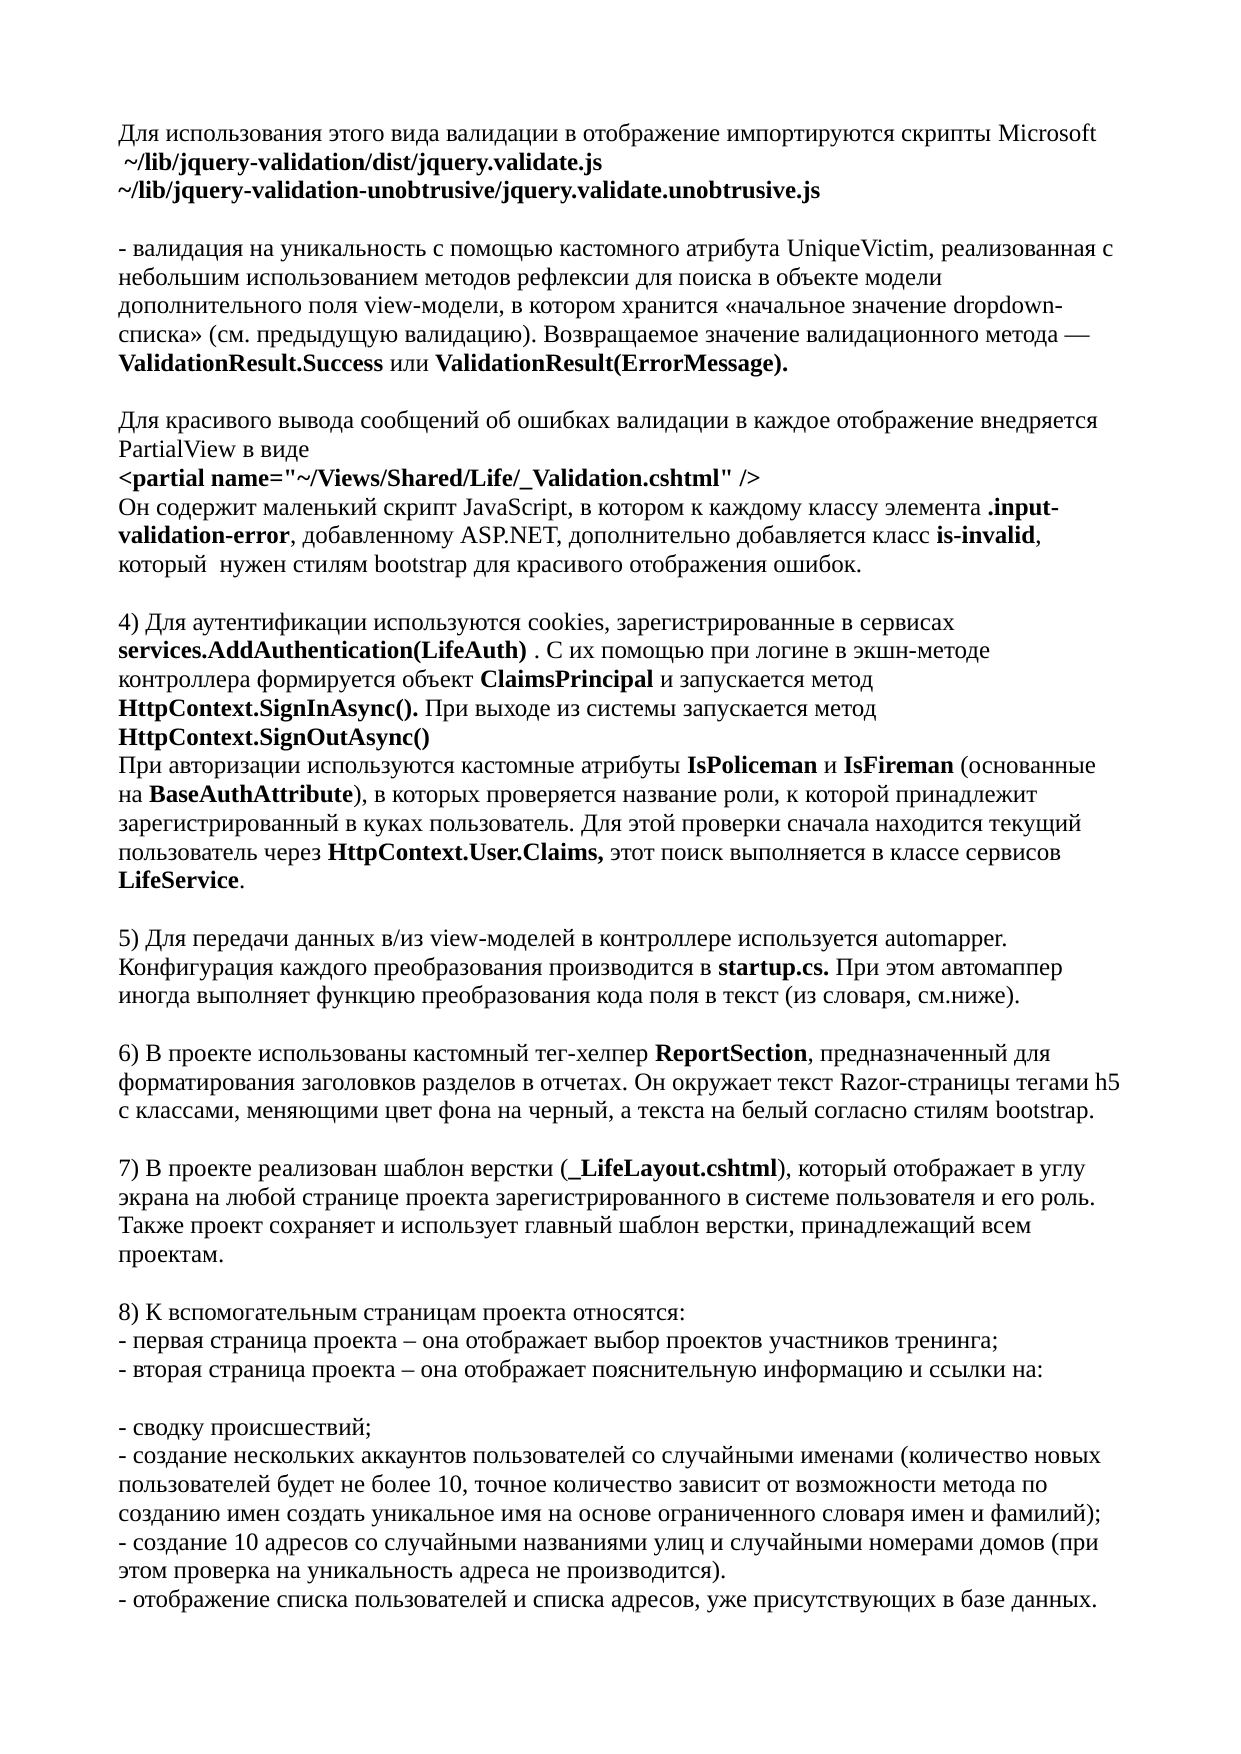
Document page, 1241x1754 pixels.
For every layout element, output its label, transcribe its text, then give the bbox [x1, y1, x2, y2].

text 8) К вспомогательным страницам проекта относятся: [118, 1297, 1122, 1326]
text ~/lib/jquery-validation/dist/jquery.validate.js [118, 147, 1122, 176]
text <partial name="~/Views/Shared/Life/_Validation.cshtml" /> [118, 463, 1122, 492]
text - первая страница проекта – она отображает выбор проектов участников тренинга; [118, 1326, 1122, 1354]
text - отображение списка пользователей и списка адресов, уже присутствующих в базе данных. [118, 1584, 1122, 1613]
text - сводку происшествий; [118, 1412, 1122, 1441]
text ~/lib/jquery-validation-unobtrusive/jquery.validate.unobtrusive.js [118, 176, 1122, 204]
text - вторая страница проекта – она отображает пояснительную информацию и ссылки на: [118, 1354, 1122, 1383]
text 6) В проекте использованы кастомный тег-хелпер ReportSection, предназначенный для форматирования заголовков разделов в отчетах. Он окружает текст Razor-страницы тегами h5 с классами, меняющими цвет фона на черный, а текста на белый согласно стилям bootstrap. [118, 1038, 1122, 1124]
text 5) Для передачи данных в/из view-моделей в контроллере используется automapper. Конфигурация каждого преобразования производится в startup.cs. При этом автомаппер иногда выполняет функцию преобразования кода поля в текст (из словаря, см.ниже). [118, 923, 1122, 1009]
text - создание 10 адресов со случайными названиями улиц и случайными номерами домов (при этом проверка на уникальность адреса не производится). [118, 1527, 1122, 1584]
text 4) Для аутентификации используются cookies, зарегистрированные в сервисах services.AddAuthentication(LifeAuth) . С их помощью при логине в экшн-методе контроллера формируется объект ClaimsPrincipal и запускается метод HttpContext.SignInAsync(). При выходе из системы запускается метод HttpContext.SignOutAsync() [118, 607, 1122, 751]
text 7) В проекте реализован шаблон верстки (_LifeLayout.cshtml), который отображает в углу экрана на любой странице проекта зарегистрированного в системе пользователя и его роль. Также проект сохраняет и использует главный шаблон верстки, принадлежащий всем проектам. [118, 1153, 1122, 1268]
text При авторизации используются кастомные атрибуты IsPoliceman и IsFireman (основанные на BaseAuthAttribute), в которых проверяется название роли, к которой принадлежит зарегистрированный в куках пользователь. Для этой проверки сначала находится текущий пользователь через HttpContext.User.Claims, этот поиск выполняется в классе сервисов LifeService. [118, 751, 1122, 894]
text - создание нескольких аккаунтов пользователей со случайными именами (количество новых пользователей будет не более 10, точное количество зависит от возможности метода по созданию имен создать уникальное имя на основе ограниченного словаря имен и фамилий); [118, 1441, 1122, 1527]
text Он содержит маленький скрипт JavaScript, в котором к каждому классу элемента .input-validation-error, добавленному ASP.NET, дополнительно добавляется класс is-invalid, который нужен стилям bootstrap для красивого отображения ошибок. [118, 492, 1122, 578]
text Для использования этого вида валидации в отображение импортируются скрипты Microsoft [118, 118, 1122, 147]
text - валидация на уникальность с помощью кастомного атрибута UniqueVictim, реализованная с небольшим использованием методов рефлексии для поиска в объекте модели дополнительного поля view-модели, в котором хранится «начальное значение dropdown-списка» (см. предыдущую валидацию). Возвращаемое значение валидационного метода — ValidationResult.Success или ValidationResult(ErrorMessage). [118, 233, 1122, 377]
text Для красивого вывода сообщений об ошибках валидации в каждое отображение внедряется PartialView в виде [118, 406, 1122, 463]
